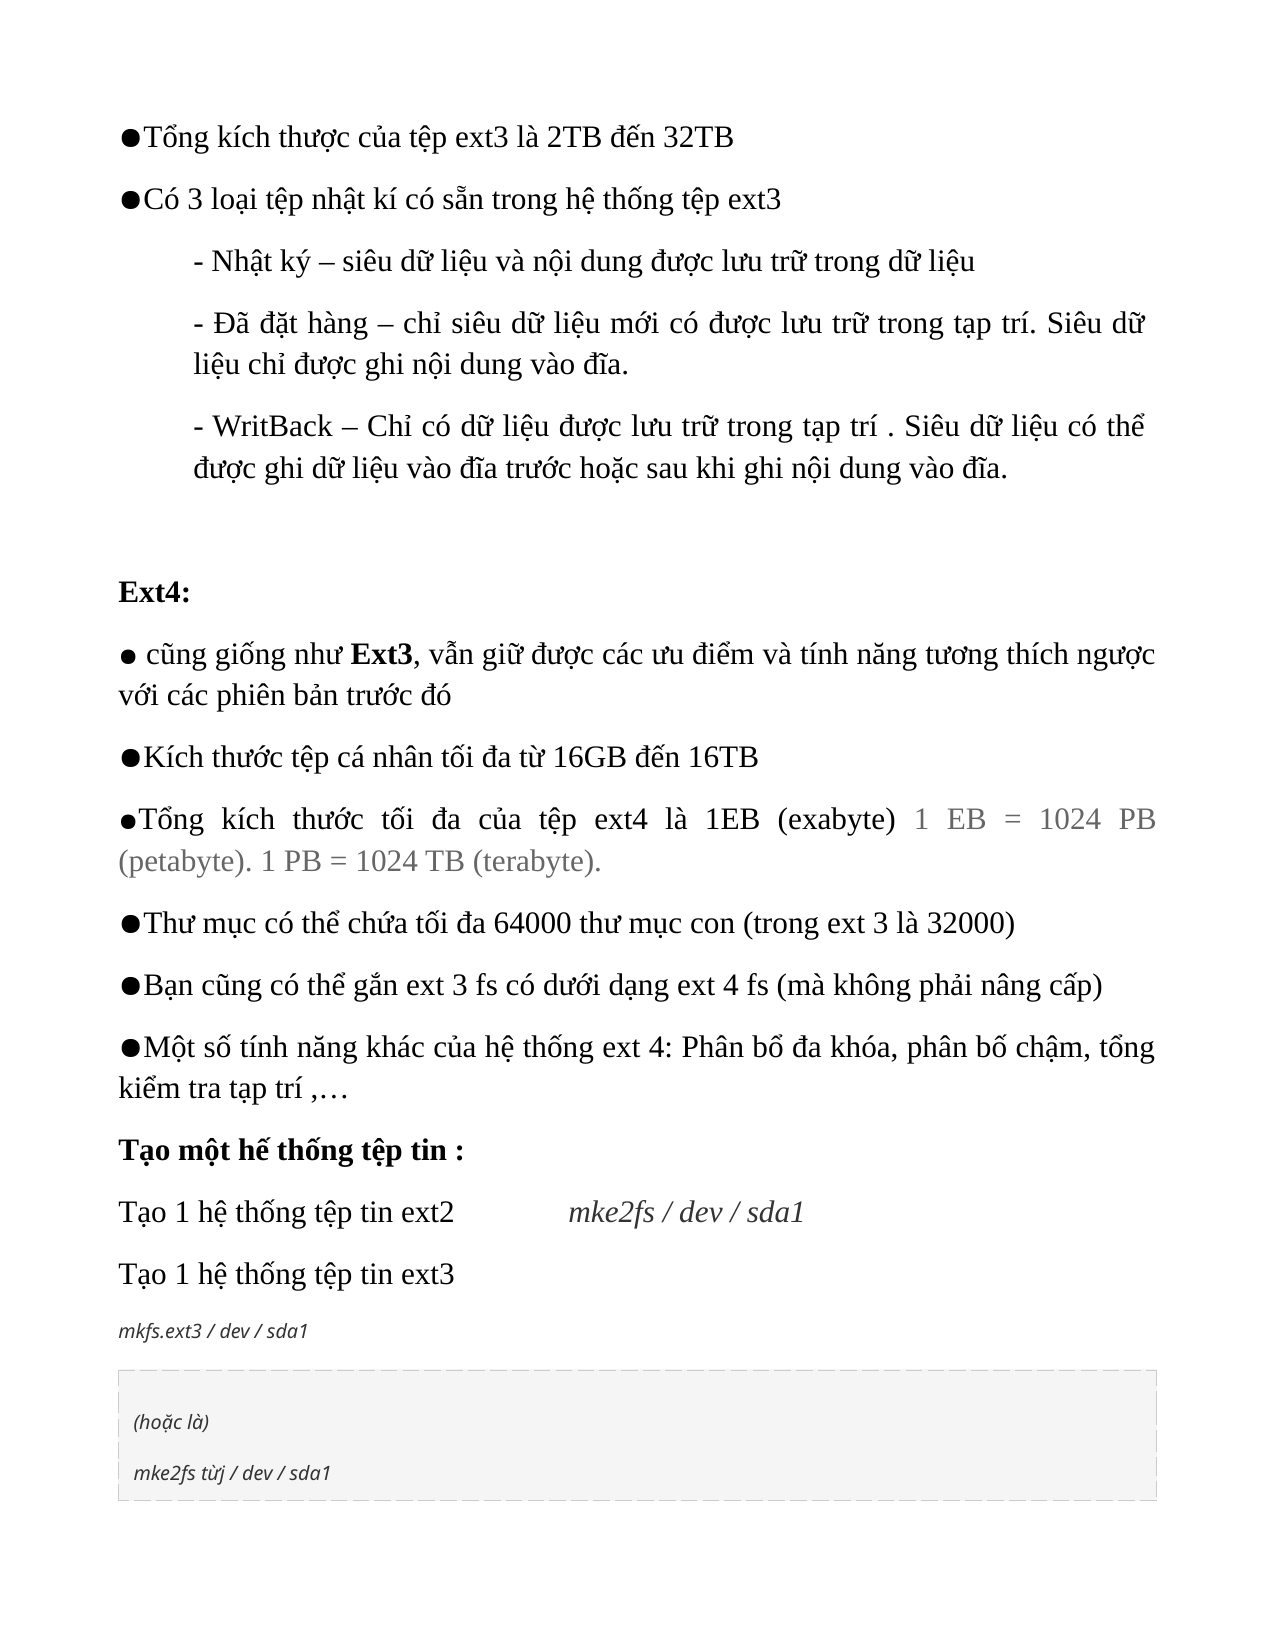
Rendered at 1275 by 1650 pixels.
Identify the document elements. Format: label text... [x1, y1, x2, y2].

list Tổng kích thược của tệp ext3 là 2TB đến 32TB [118, 118, 1157, 154]
list Tổng kích thước tối đa của tệp ext4 là 1EB (exabyte) 1 EB = 1024 PB (petabyte). 1 PB = 1024 TB (terabyte). [118, 801, 1157, 878]
list Một số tính năng khác của hệ thống ext 4: Phân bổ đa khóa, phân bố chậm, tổng kiểm tra tạp trí ,… [118, 1028, 1157, 1105]
list cũng giống như Ext3, vẫn giữ được các ưu điểm và tính năng tương thích ngược với các phiên bản trước đó [118, 635, 1157, 712]
text (hoặc là) [118, 1393, 1156, 1420]
text Ext4: [118, 573, 1157, 609]
list Bạn cũng có thể gắn ext 3 fs có dưới dạng ext 4 fs (mà không phải nâng cấp) [118, 966, 1157, 1002]
text Tạo một hế thống tệp tin : [118, 1131, 1157, 1167]
text mke2fs từj / dev / sda1 [118, 1444, 1157, 1501]
text - Nhật ký – siêu dữ liệu và nội dung được lưu trữ trong dữ liệu [118, 242, 1157, 278]
list Kích thước tệp cá nhân tối đa từ 16GB đến 16TB [118, 738, 1157, 774]
text mkfs.ext3 / dev / sda1 [118, 1318, 1157, 1345]
list Có 3 loại tệp nhật kí có sẵn trong hệ thống tệp ext3 [118, 180, 1157, 216]
text Tạo 1 hệ thống tệp tin ext3 [118, 1256, 1157, 1292]
text - WritBack – Chỉ có dữ liệu được lưu trữ trong tạp trí . Siêu dữ liệu có thể được ghi dữ liệu vào đĩa trước hoặc sau khi ghi nội dung vào đĩa. [118, 408, 1157, 485]
text Tạo 1 hệ thống tệp tin ext2 mke2fs / dev / sda1 [118, 1193, 1157, 1229]
text - Đã đặt hàng – chỉ siêu dữ liệu mới có được lưu trữ trong tạp trí. Siêu dữ liệu chỉ được ghi nội dung vào đĩa. [118, 304, 1157, 382]
list Thư mục có thể chứa tối đa 64000 thư mục con (trong ext 3 là 32000) [118, 904, 1157, 940]
